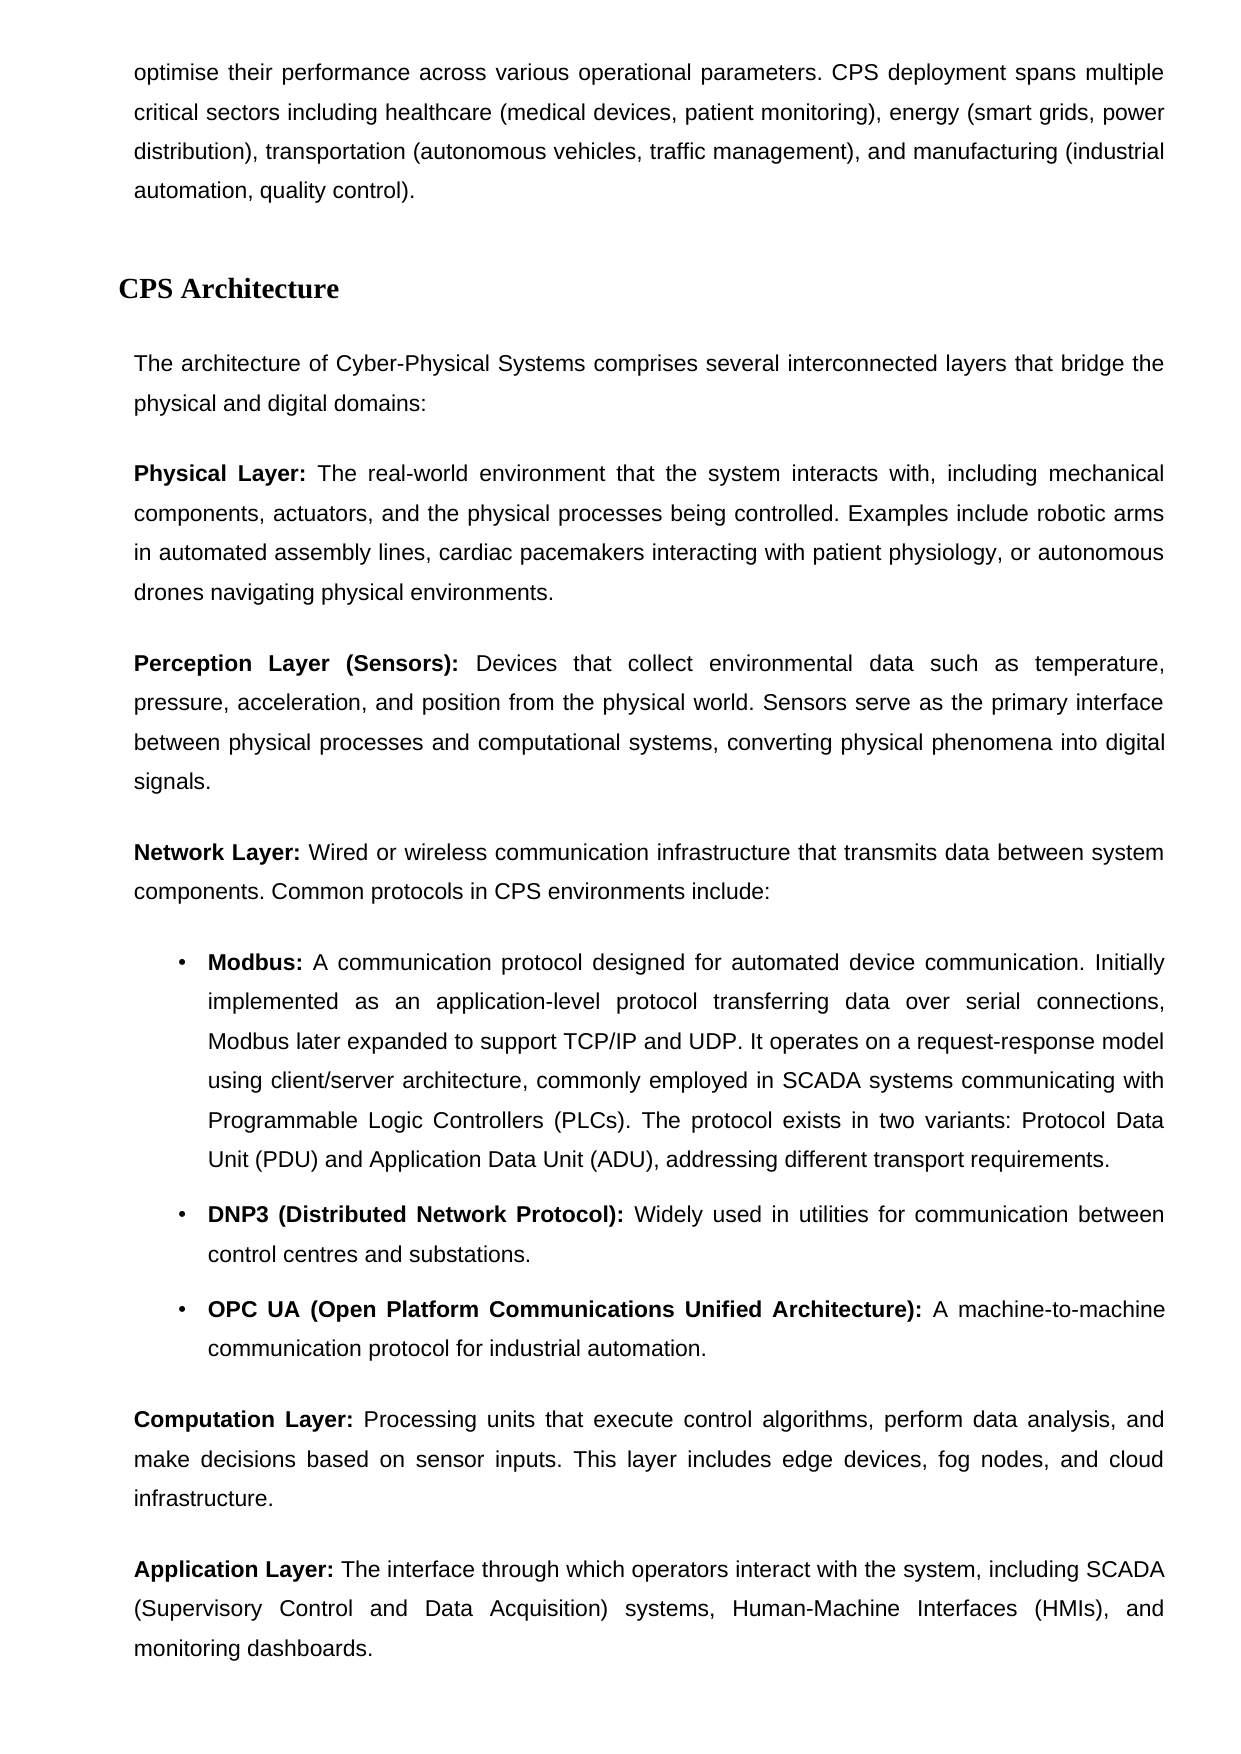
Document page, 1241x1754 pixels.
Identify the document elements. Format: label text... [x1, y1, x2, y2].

text Application Layer: The interface through which operators interact with the system, including SCADA (Supervisory Control and Data Acquisition) systems, Human-Machine Interfaces (HMIs), and monitoring dashboards. [134, 1556, 1166, 1661]
text Network Layer: Wired or wireless communication infrastructure that transmits data between system components. Common protocols in CPS environments include: [134, 839, 1166, 904]
text optimise their performance across various operational parameters. CPS deployment spans multiple critical sectors including healthcare (medical devices, patient monitoring), energy (smart grids, power distribution), transportation (autonomous vehicles, traffic management), and manufacturing (industrial automation, quality control). [134, 59, 1166, 204]
text Perception Layer (Sensors): Devices that collect environmental data such as temperature, pressure, acceleration, and position from the physical world. Sensors serve as the primary interface between physical processes and computational systems, converting physical phenomena into digital signals. [134, 649, 1166, 794]
text Computation Layer: Processing units that execute control algorithms, perform data analysis, and make decisions based on sensor inputs. This layer includes edge devices, fog nodes, and cloud infrastructure. [134, 1406, 1166, 1511]
list Modbus: A communication protocol designed for automated device communication. Initially implemented as an application-level protocol transferring data over serial connections, Modbus later expanded to support TCP/IP and UDP. It operates on a request-response model using client/server architecture, commonly employed in SCADA systems communicating with Programmable Logic Controllers (PLCs). The protocol exists in two variants: Protocol Data Unit (PDU) and Application Data Unit (ADU), addressing different transport requirements. [178, 949, 1166, 1173]
subtitle CPS Architecture [118, 272, 1181, 305]
text Physical Layer: The real-world environment that the system interacts with, including mechanical components, actuators, and the physical processes being controlled. Examples include robotic arms in automated assembly lines, cardiac pacemakers interacting with patient physiology, or autonomous drones navigating physical environments. [134, 460, 1166, 605]
list OPC UA (Open Platform Communications Unified Architecture): A machine-to-machine communication protocol for industrial automation. [178, 1296, 1166, 1362]
list DNP3 (Distributed Network Protocol): Widely used in utilities for communication between control centres and substations. [178, 1201, 1166, 1267]
text The architecture of Cyber-Physical Systems comprises several interconnected layers that bridge the physical and digital domains: [134, 350, 1166, 416]
